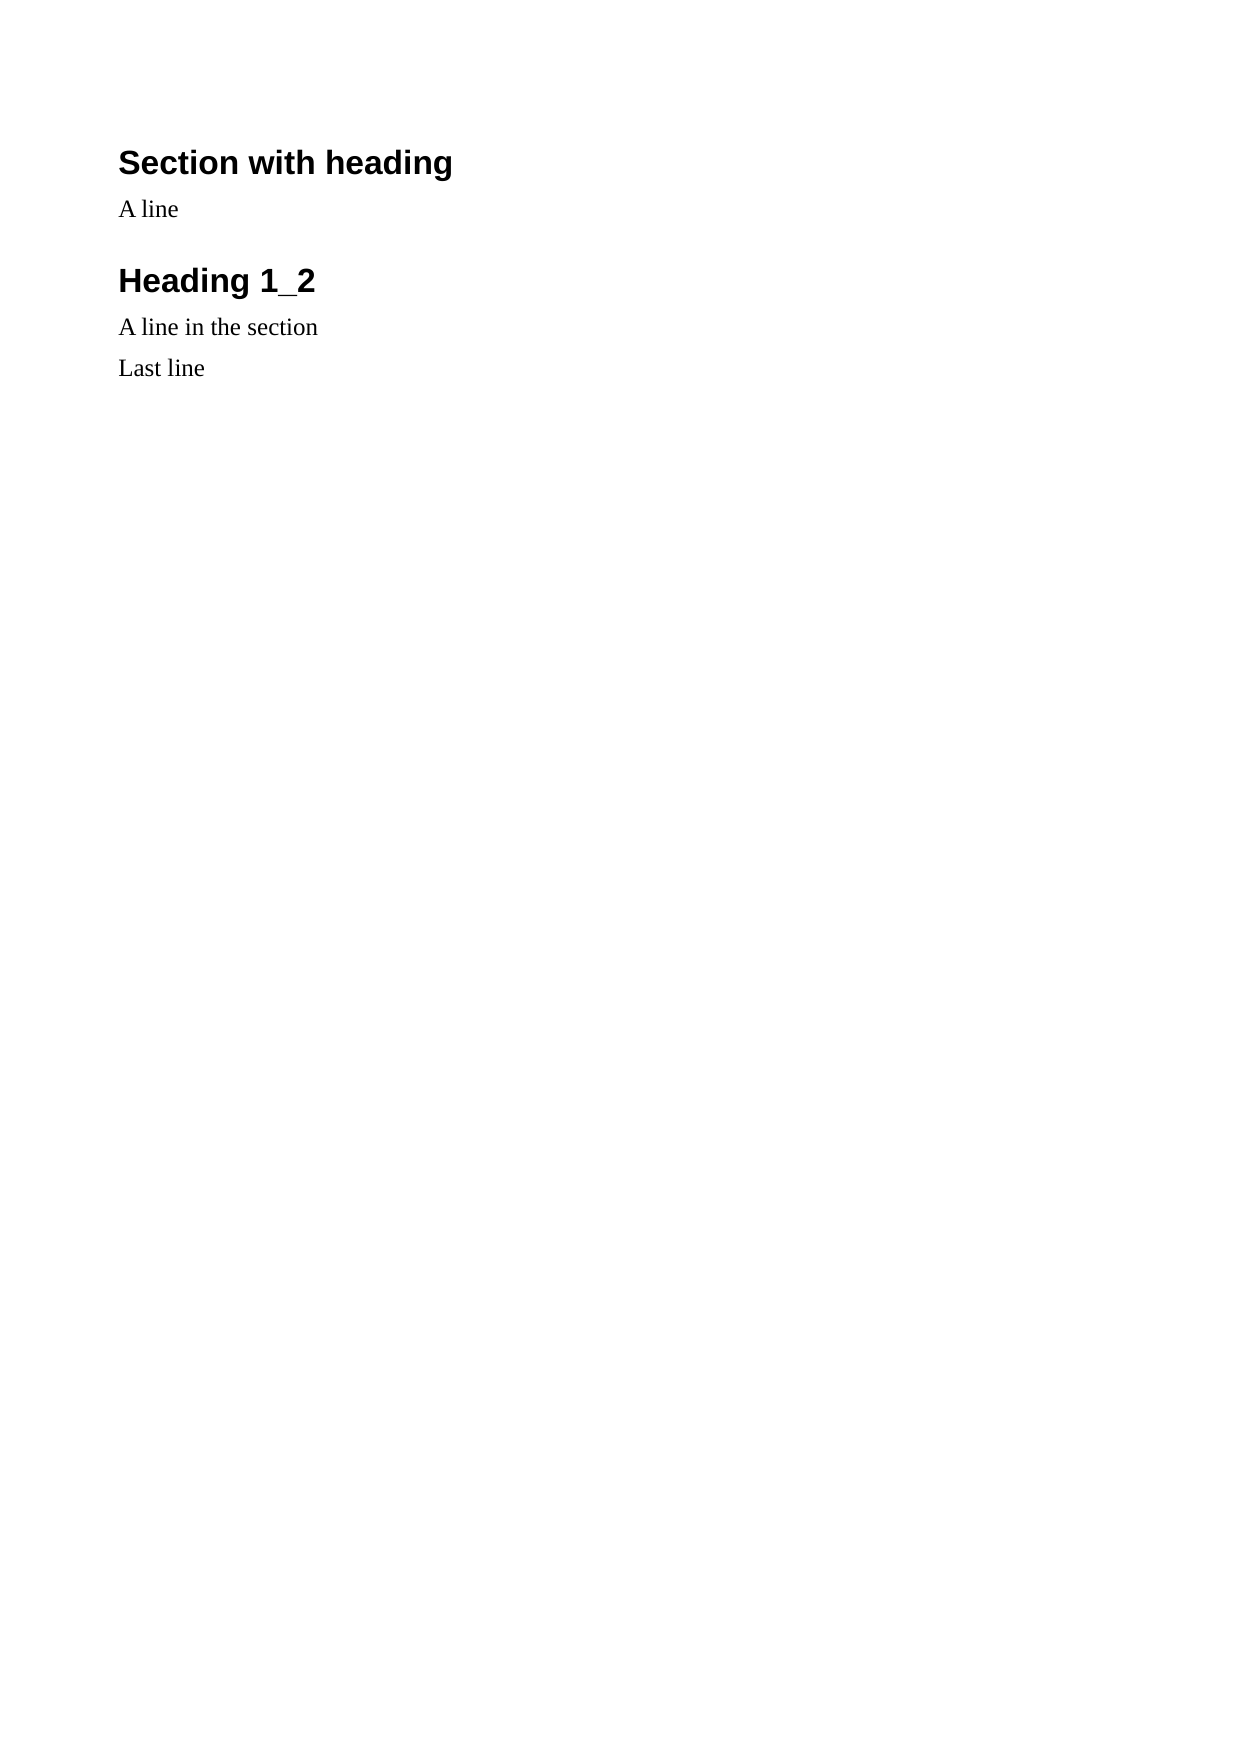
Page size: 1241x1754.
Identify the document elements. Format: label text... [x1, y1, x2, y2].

text A line in the section [118, 312, 1122, 340]
subtitle Heading 1_2 [118, 261, 1122, 299]
text Last line [118, 353, 1122, 382]
subtitle Section with heading [118, 143, 1122, 182]
text A line [118, 194, 1122, 223]
